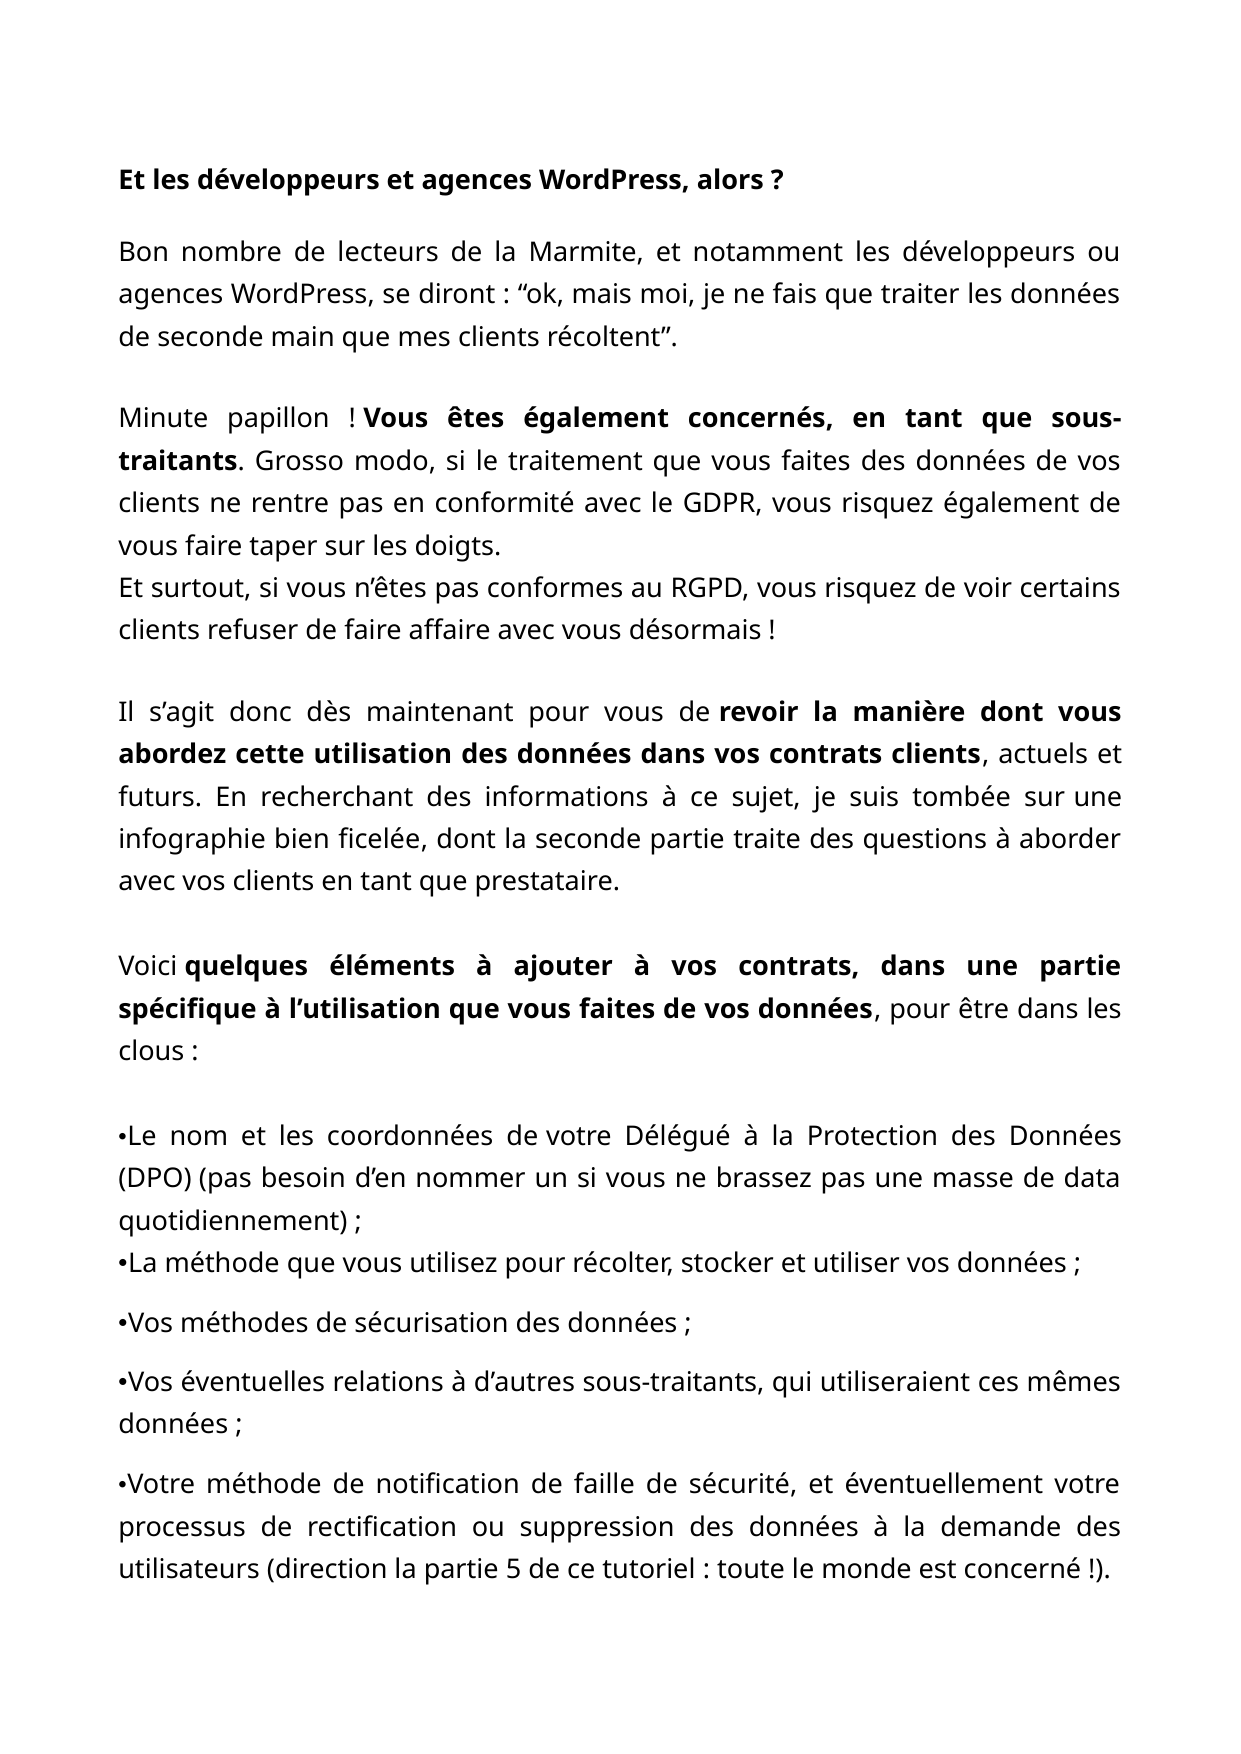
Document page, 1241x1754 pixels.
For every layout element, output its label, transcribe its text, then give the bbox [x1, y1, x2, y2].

text Bon nombre de lecteurs de la Marmite, et notamment les développeurs ou agences WordPress, se diront : “ok, mais moi, je ne fais que traiter les données de seconde main que mes clients récoltent”. [118, 233, 1122, 354]
list La méthode que vous utilisez pour récolter, stocker et utiliser vos données ; [118, 1243, 1122, 1280]
list Vos méthodes de sécurisation des données ; [118, 1303, 1122, 1340]
text Et surtout, si vous n’êtes pas conformes au RGPD, vous risquez de voir certains clients refuser de faire affaire avec vous désormais ! [118, 568, 1122, 648]
text Voici quelques éléments à ajouter à vos contrats, dans une partie spécifique à l’utilisation que vous faites de vos données, pour être dans les clous : [118, 947, 1122, 1068]
list Le nom et les coordonnées de votre Délégué à la Protection des Données (DPO) (pas besoin d’en nommer un si vous ne brassez pas une masse de data quotidiennement) ; [118, 1116, 1122, 1238]
subtitle Et les développeurs et agences WordPress, alors ? [118, 161, 1122, 197]
text Minute papillon ! Vous êtes également concernés, en tant que sous-traitants. Grosso modo, si le traitement que vous faites des données de vos clients ne rentre pas en conformité avec le GDPR, vous risquez également de vous faire taper sur les doigts. [118, 399, 1122, 563]
list Vos éventuelles relations à d’autres sous-traitants, qui utiliseraient ces mêmes données ; [118, 1363, 1122, 1442]
list Votre méthode de notification de faille de sécurité, et éventuellement votre processus de rectification ou suppression des données à la demande des utilisateurs (direction la partie 5 de ce tutoriel : toute le monde est concerné !). [118, 1464, 1122, 1586]
text Il s’agit donc dès maintenant pour vous de revoir la manière dont vous abordez cette utilisation des données dans vos contrats clients, actuels et futurs. En recherchant des informations à ce sujet, je suis tombée sur une infographie bien ficelée, dont la seconde partie traite des questions à aborder avec vos clients en tant que prestataire. [118, 692, 1122, 899]
